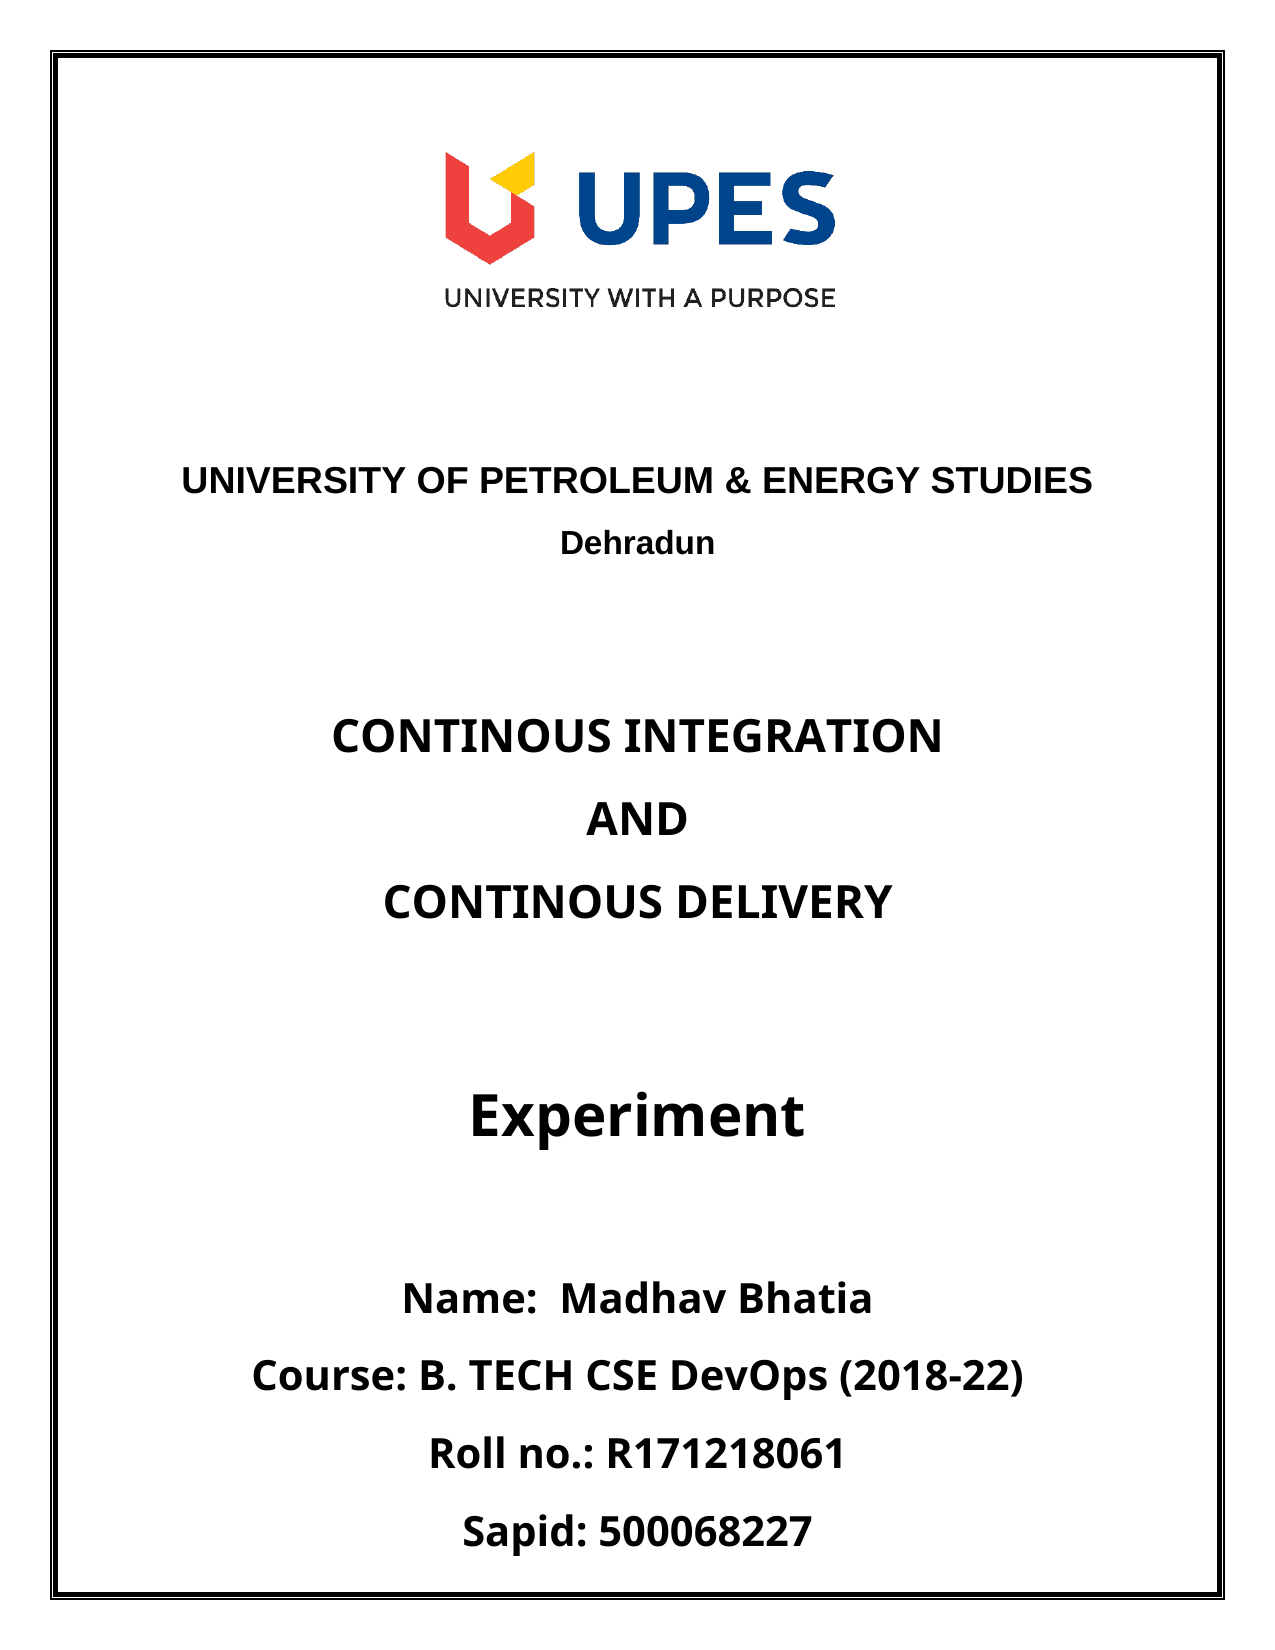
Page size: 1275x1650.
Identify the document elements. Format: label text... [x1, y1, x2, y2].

text Experiment [75, 1074, 1200, 1153]
picture [429, 137, 846, 322]
text Sapid: 500068227 [75, 1501, 1200, 1558]
text AND [75, 786, 1200, 849]
text Name: Madhav Bhatia [75, 1269, 1200, 1325]
text UNIVERSITY OF PETROLEUM & ENERGY STUDIES [75, 459, 1200, 502]
text Course: B. TECH CSE DevOps (2018-22) [75, 1346, 1200, 1403]
text Dehradun [75, 523, 1200, 561]
text CONTINOUS DELIVERY [75, 869, 1200, 932]
text CONTINOUS INTEGRATION [75, 703, 1200, 765]
text Roll no.: R171218061 [75, 1424, 1200, 1481]
